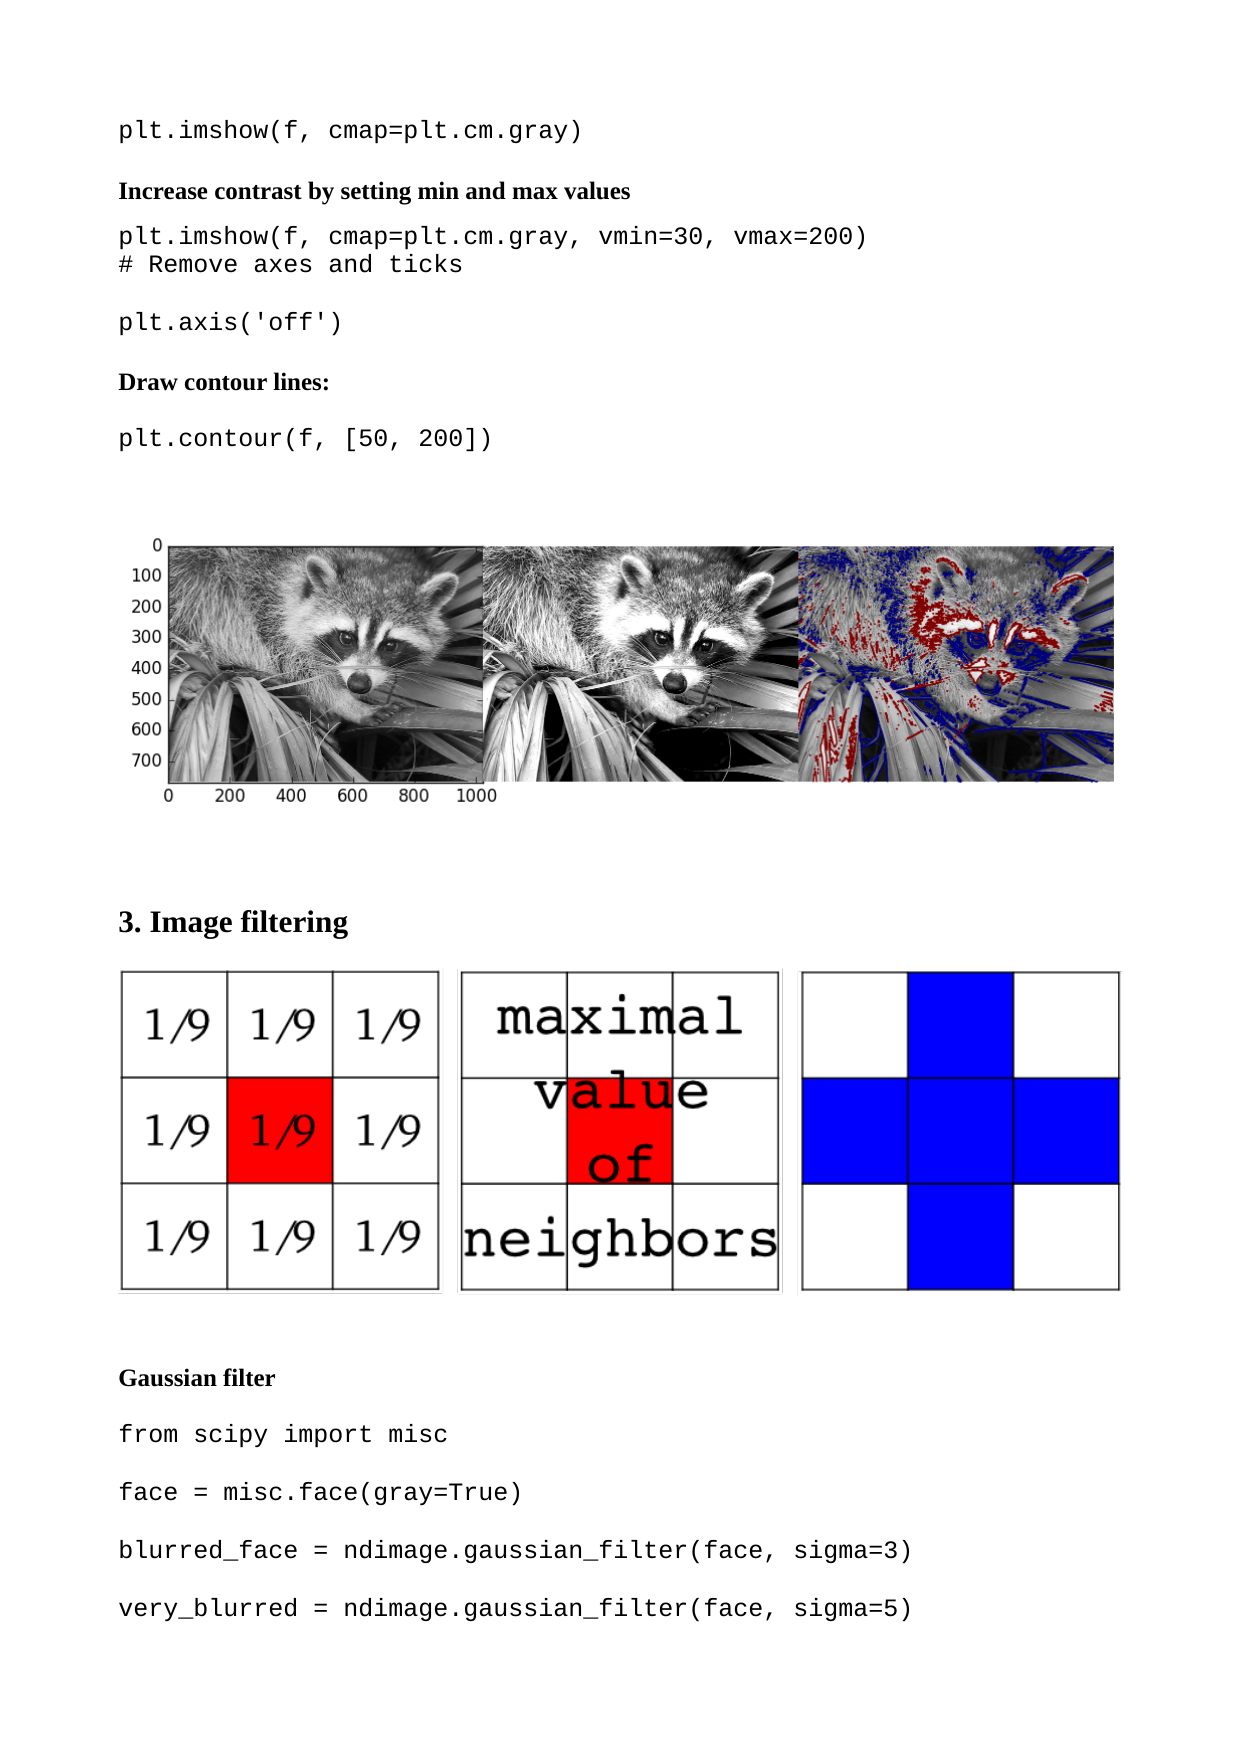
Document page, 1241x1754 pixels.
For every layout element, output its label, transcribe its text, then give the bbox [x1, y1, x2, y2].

text # Remove axes and ticks [118, 252, 1122, 280]
text blurred_face = ndimage.gaussian_filter(face, sigma=3) [118, 1537, 1122, 1566]
text plt.imshow(f, cmap=plt.cm.gray) [118, 118, 1122, 146]
text plt.imshow(f, cmap=plt.cm.gray, vmin=30, vmax=200) [118, 223, 1122, 252]
text from scipy import misc [118, 1422, 1122, 1450]
subtitle 3. Image filtering [118, 903, 1122, 939]
text Draw contour lines: [118, 367, 1122, 396]
text Increase contrast by setting min and max values [118, 176, 1122, 205]
picture [118, 968, 1123, 1297]
text plt.axis('off') [118, 310, 1122, 338]
text plt.contour(f, [50, 200]) [118, 426, 1122, 454]
text very_blurred = ndimage.gaussian_filter(face, sigma=5) [118, 1595, 1122, 1623]
text face = misc.face(gray=True) [118, 1479, 1122, 1508]
picture [118, 483, 1123, 845]
text Gaussian filter [118, 1363, 1122, 1392]
